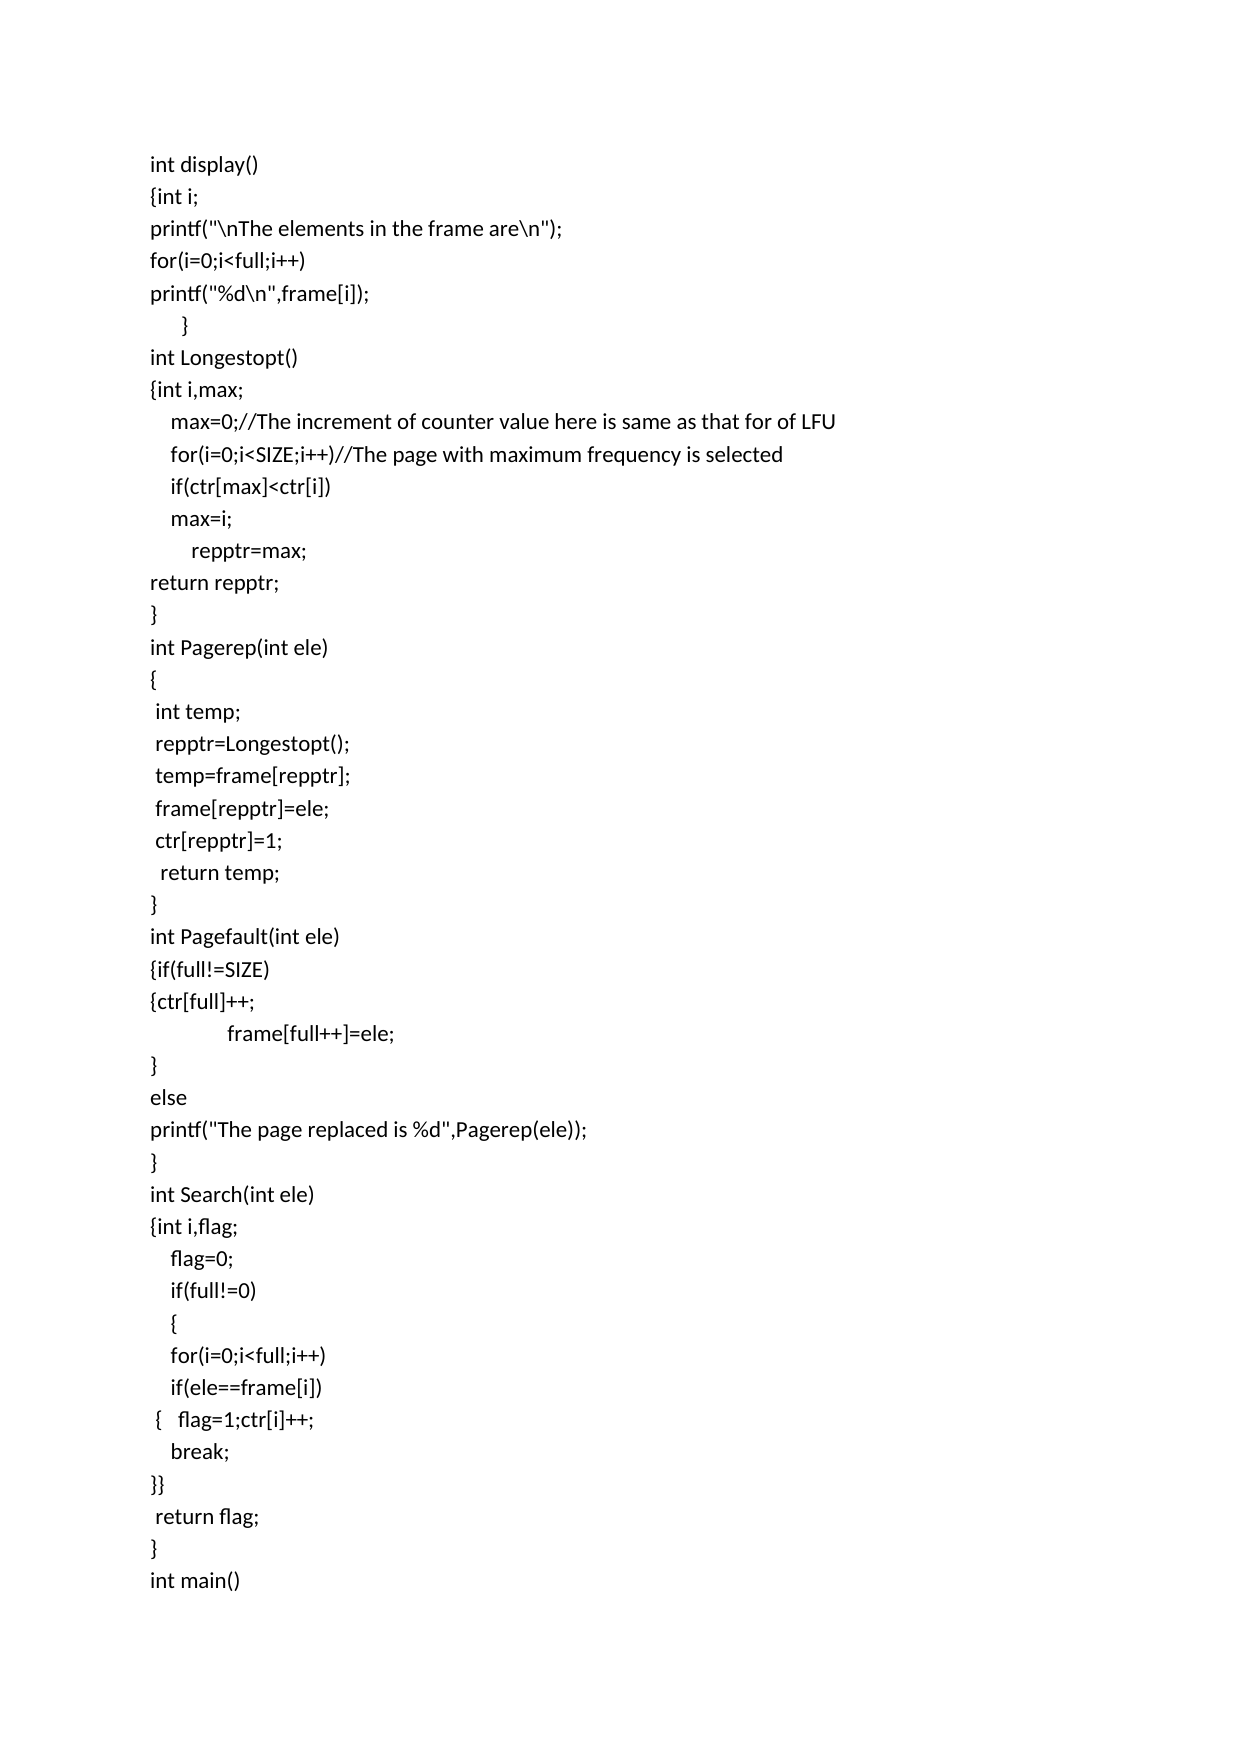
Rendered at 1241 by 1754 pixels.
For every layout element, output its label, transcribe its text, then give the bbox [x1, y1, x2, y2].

text {int i,flag; [150, 1212, 1091, 1240]
text break; [150, 1437, 1091, 1466]
text int temp; [150, 697, 1091, 725]
text int Longestopt() [150, 343, 1091, 371]
text for(i=0;i<SIZE;i++)//The page with maximum frequency is selected [150, 440, 1091, 468]
text {int i; [150, 182, 1091, 210]
text { [150, 665, 1091, 693]
text } [150, 601, 1091, 629]
text return flag; [150, 1502, 1091, 1530]
text frame[full++]=ele; [150, 1019, 1091, 1047]
text for(i=0;i<full;i++) [150, 1341, 1091, 1369]
text int Pagerep(int ele) [150, 633, 1091, 661]
text if(full!=0) [150, 1277, 1091, 1304]
text else [150, 1083, 1091, 1111]
text int display() [150, 150, 1091, 178]
text max=0;//The increment of counter value here is same as that for of LFU [150, 407, 1091, 436]
text int main() [150, 1566, 1091, 1594]
text int Search(int ele) [150, 1180, 1091, 1208]
text } [150, 1148, 1091, 1176]
text repptr=Longestopt(); [150, 729, 1091, 757]
text printf("The page replaced is %d",Pagerep(ele)); [150, 1116, 1091, 1144]
text int Pagefault(int ele) [150, 922, 1091, 951]
text flag=0; [150, 1244, 1091, 1272]
text { flag=1;ctr[i]++; [150, 1405, 1091, 1433]
text printf("%d\n",frame[i]); [150, 279, 1091, 307]
text { [150, 1309, 1091, 1337]
text repptr=max; [150, 536, 1091, 564]
text printf("\nThe elements in the frame are\n"); [150, 214, 1091, 242]
text max=i; [150, 504, 1091, 532]
text if(ctr[max]<ctr[i]) [150, 472, 1091, 500]
text return repptr; [150, 568, 1091, 596]
text if(ele==frame[i]) [150, 1373, 1091, 1401]
text } [150, 890, 1091, 918]
text ctr[repptr]=1; [150, 826, 1091, 854]
text } [150, 1534, 1091, 1562]
text {if(full!=SIZE) [150, 955, 1091, 983]
text {int i,max; [150, 375, 1091, 403]
text {ctr[full]++; [150, 987, 1091, 1015]
text }} [150, 1470, 1091, 1498]
text frame[repptr]=ele; [150, 794, 1091, 822]
text return temp; [150, 858, 1091, 886]
text temp=frame[repptr]; [150, 762, 1091, 789]
text } [150, 1051, 1091, 1079]
text for(i=0;i<full;i++) [150, 247, 1091, 274]
text } [150, 311, 1091, 339]
